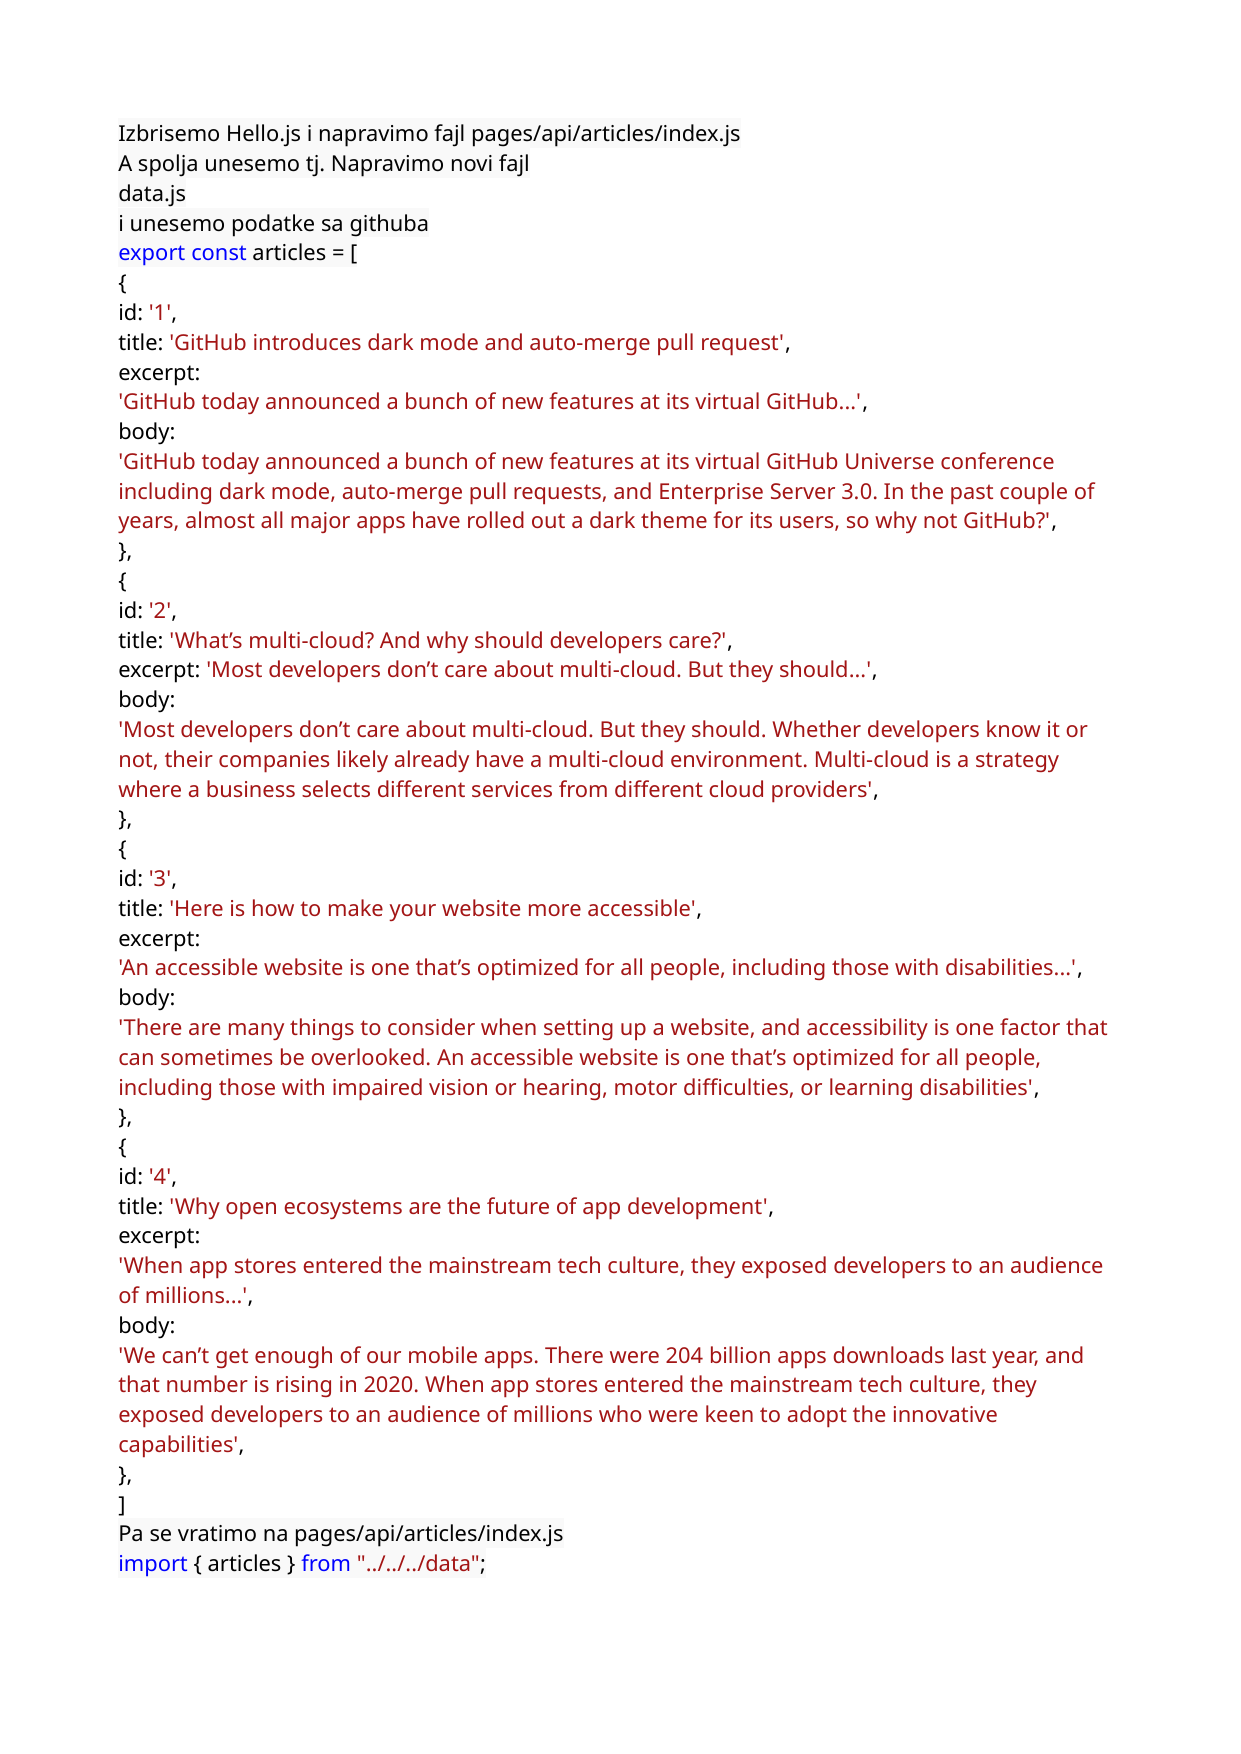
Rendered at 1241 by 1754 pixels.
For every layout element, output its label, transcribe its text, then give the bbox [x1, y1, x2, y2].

text id: '3', [118, 863, 1122, 893]
text title: 'Why open ecosystems are the future of app development', [118, 1191, 1122, 1220]
text A spolja unesemo tj. Napravimo novi fajl [118, 148, 1122, 178]
text id: '4', [118, 1161, 1122, 1191]
text excerpt: [118, 922, 1122, 952]
text excerpt: 'Most developers don’t care about multi-cloud. But they should...', [118, 654, 1122, 684]
text i unesemo podatke sa githuba [118, 207, 1122, 237]
text ] [118, 1488, 1122, 1518]
text 'An accessible website is one that’s optimized for all people, including those with disabilities...', [118, 952, 1122, 982]
text 'There are many things to consider when setting up a website, and accessibility is one factor that can sometimes be overlooked. An accessible website is one that’s optimized for all people, including those with impaired vision or hearing, motor difficulties, or learning disabilities', [118, 1012, 1122, 1101]
text }, [118, 1459, 1122, 1488]
text data.js [118, 178, 1122, 207]
text 'Most developers don’t care about multi-cloud. But they should. Whether developers know it or not, their companies likely already have a multi-cloud environment. Multi-cloud is a strategy where a business selects different services from different cloud providers', [118, 714, 1122, 803]
text excerpt: [118, 356, 1122, 386]
text }, [118, 1101, 1122, 1131]
text 'We can’t get enough of our mobile apps. There were 204 billion apps downloads last year, and that number is rising in 2020. When app stores entered the mainstream tech culture, they exposed developers to an audience of millions who were keen to adopt the innovative capabilities', [118, 1339, 1122, 1459]
text Izbrisemo Hello.js i napravimo fajl pages/api/articles/index.js [118, 118, 1122, 148]
text export const articles = [ [118, 237, 1122, 267]
text body: [118, 684, 1122, 714]
text { [118, 1131, 1122, 1161]
text 'GitHub today announced a bunch of new features at its virtual GitHub...', [118, 386, 1122, 416]
text { [118, 267, 1122, 297]
text id: '1', [118, 297, 1122, 327]
text import { articles } from "../../../data"; [118, 1548, 1122, 1578]
text }, [118, 803, 1122, 833]
text }, [118, 535, 1122, 565]
text { [118, 565, 1122, 595]
text body: [118, 1310, 1122, 1339]
text Pa se vratimo na pages/api/articles/index.js [118, 1518, 1122, 1548]
text title: 'GitHub introduces dark mode and auto-merge pull request', [118, 327, 1122, 356]
text excerpt: [118, 1220, 1122, 1250]
text { [118, 833, 1122, 863]
text body: [118, 416, 1122, 446]
text title: 'What’s multi-cloud? And why should developers care?', [118, 624, 1122, 654]
text 'When app stores entered the mainstream tech culture, they exposed developers to an audience of millions...', [118, 1250, 1122, 1310]
text title: 'Here is how to make your website more accessible', [118, 893, 1122, 922]
text 'GitHub today announced a bunch of new features at its virtual GitHub Universe conference including dark mode, auto-merge pull requests, and Enterprise Server 3.0. In the past couple of years, almost all major apps have rolled out a dark theme for its users, so why not GitHub?', [118, 446, 1122, 535]
text body: [118, 982, 1122, 1012]
text id: '2', [118, 595, 1122, 624]
